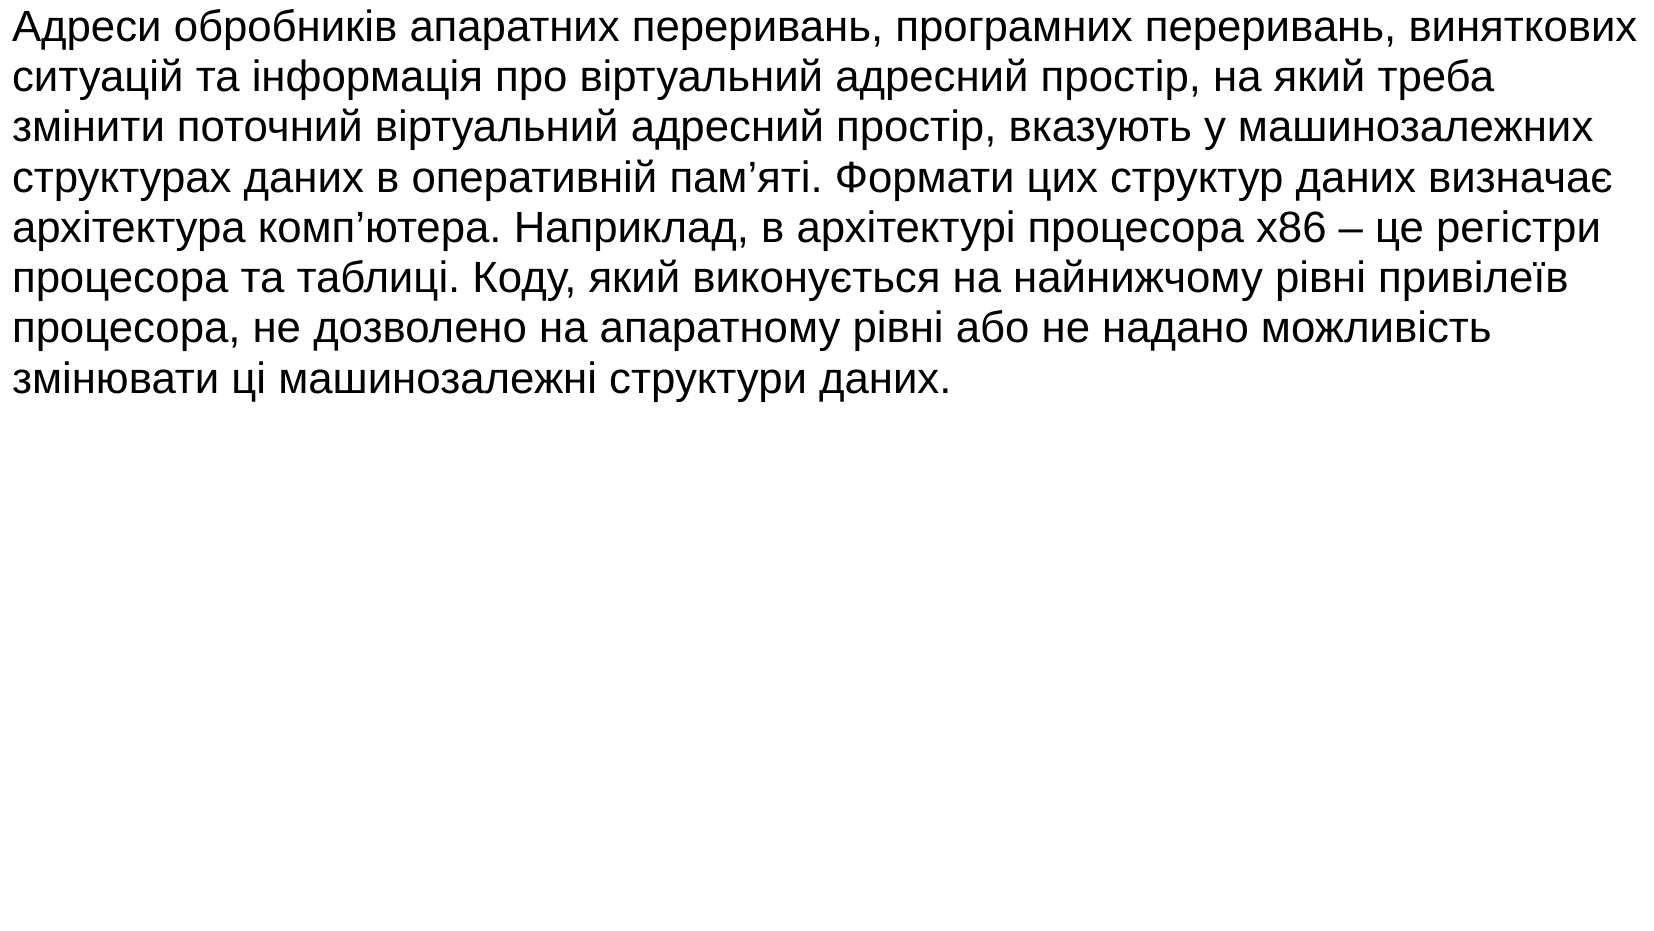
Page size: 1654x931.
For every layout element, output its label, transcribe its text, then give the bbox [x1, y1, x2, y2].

text Адреси обробників апаратних переривань, програмних переривань, виняткових ситуацій та інформація про віртуальний адресний простір, на який треба змінити поточний віртуальний адресний простір, вказують у машинозалежних структурах даних в оперативній пам’яті. Формати цих структур даних визначає архітектура комп’ютера. Наприклад, в архітектурі процесора x86 – це регістри процесора та таблиці. Коду, який виконується на найнижчому рівні привілеїв процесора, не дозволено на апаратному рівні або не надано можливість змінювати ці машинозалежні структури даних. [12, 0, 1642, 402]
